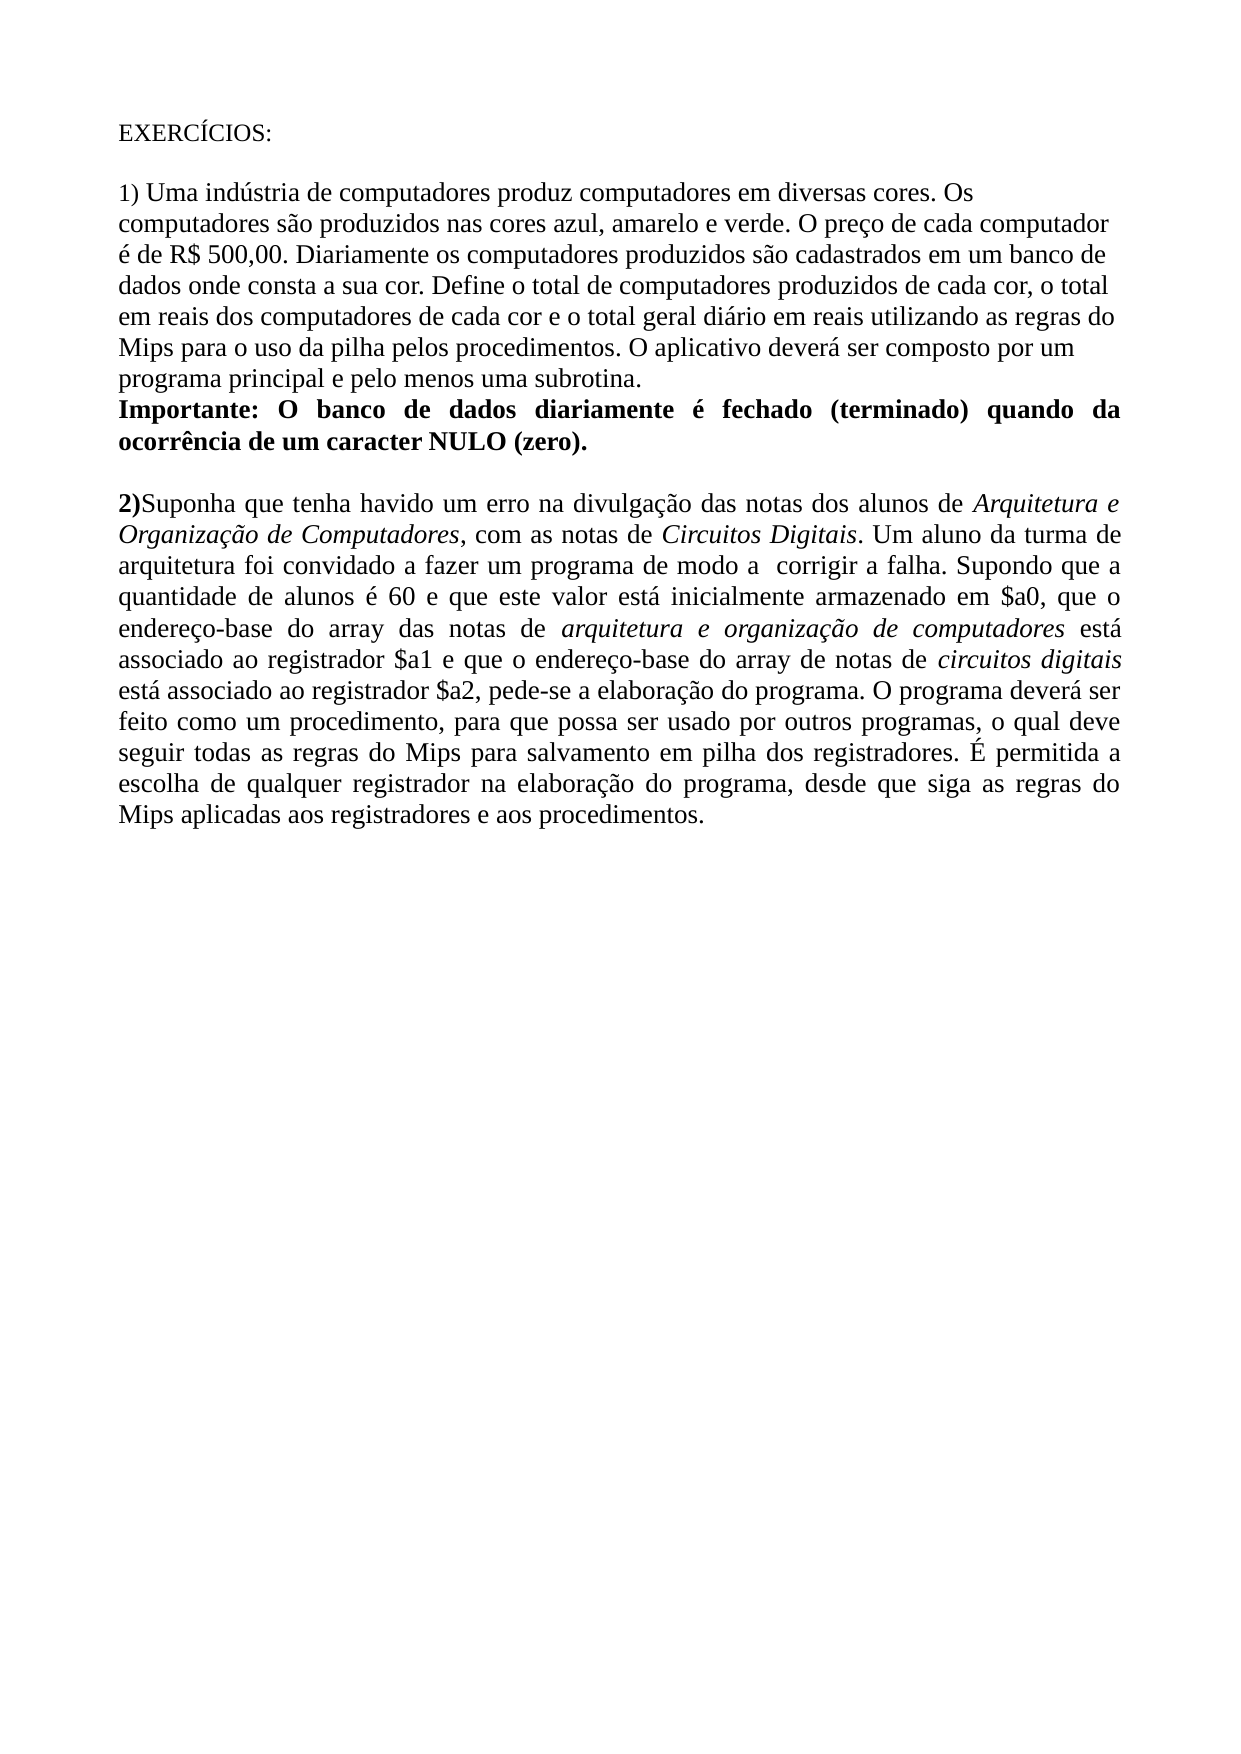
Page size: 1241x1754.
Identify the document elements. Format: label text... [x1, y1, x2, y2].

text EXERCÍCIOS: [118, 118, 1122, 147]
text 2)Suponha que tenha havido um erro na divulgação das notas dos alunos de Arquitetura e Organização de Computadores, com as notas de Circuitos Digitais. Um aluno da turma de arquitetura foi convidado a fazer um programa de modo a corrigir a falha. Supondo que a quantidade de alunos é 60 e que este valor está inicialmente armazenado em $a0, que o endereço-base do array das notas de arquitetura e organização de computadores está associado ao registrador $a1 e que o endereço-base do array de notas de circuitos digitais está associado ao registrador $a2, pede-se a elaboração do programa. O programa deverá ser feito como um procedimento, para que possa ser usado por outros programas, o qual deve seguir todas as regras do Mips para salvamento em pilha dos registradores. É permitida a escolha de qualquer registrador na elaboração do programa, desde que siga as regras do Mips aplicadas aos registradores e aos procedimentos. [118, 487, 1122, 830]
text Importante: O banco de dados diariamente é fechado (terminado) quando da ocorrência de um caracter NULO (zero). [118, 394, 1122, 456]
text 1) Uma indústria de computadores produz computadores em diversas cores. Os computadores são produzidos nas cores azul, amarelo e verde. O preço de cada computador é de R$ 500,00. Diariamente os computadores produzidos são cadastrados em um banco de dados onde consta a sua cor. Define o total de computadores produzidos de cada cor, o total em reais dos computadores de cada cor e o total geral diário em reais utilizando as regras do Mips para o uso da pilha pelos procedimentos. O aplicativo deverá ser composto por um programa principal e pelo menos uma subrotina. [118, 176, 1122, 394]
